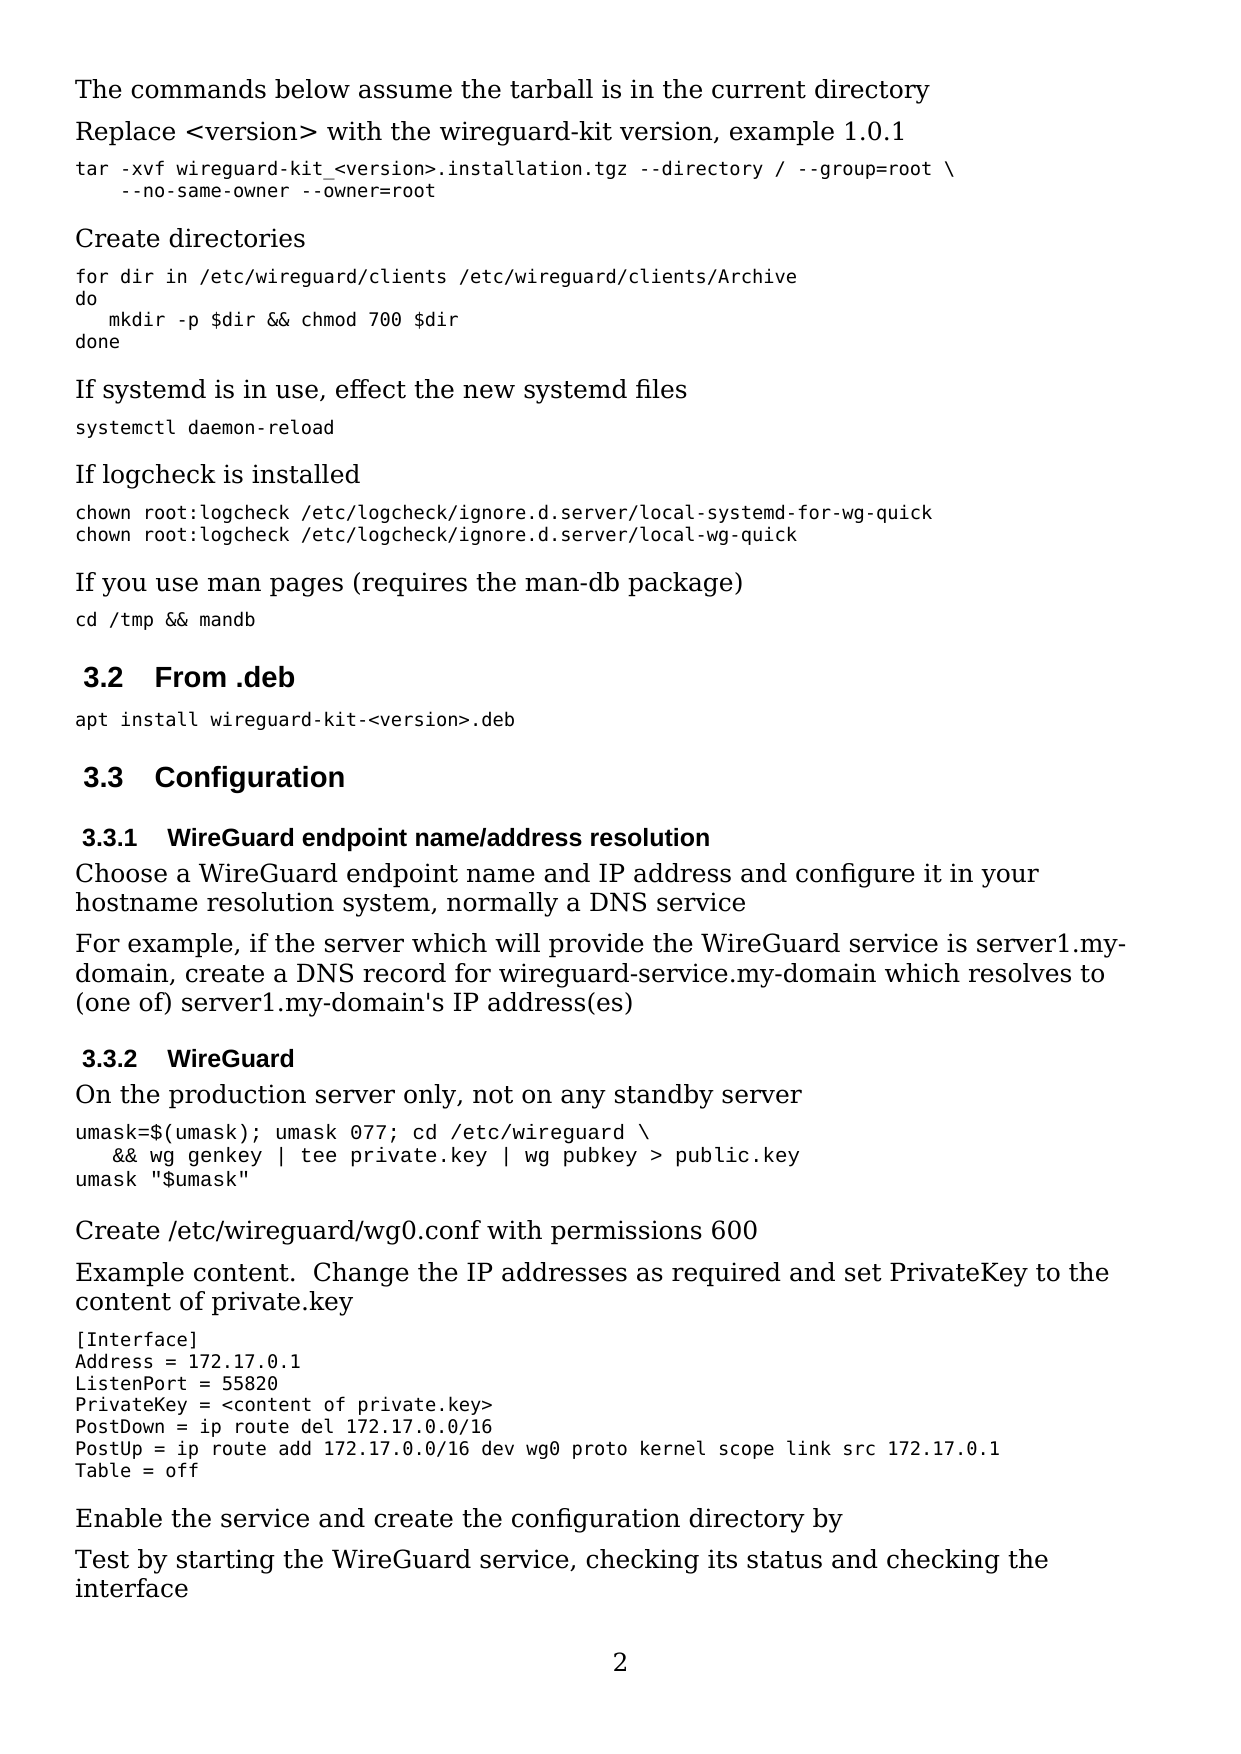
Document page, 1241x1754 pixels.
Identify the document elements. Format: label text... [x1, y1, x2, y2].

text Create /etc/wireguard/wg0.conf with permissions 600 [75, 1216, 1166, 1245]
text --no-same-owner --owner=root [75, 180, 1166, 202]
text Example content. Change the IP addresses as required and set PrivateKey to the content of private.key [75, 1258, 1166, 1316]
text If logcheck is installed [75, 460, 1166, 489]
text If systemd is in use, effect the new systemd files [75, 375, 1166, 404]
text If you use man pages (requires the man-db package) [75, 568, 1166, 597]
text Enable the service and create the configuration directory by [75, 1504, 1166, 1533]
text do [75, 287, 1166, 309]
text chown root:logcheck /etc/logcheck/ignore.d.server/local-wg-quick [75, 524, 1166, 546]
subtitle WireGuard endpoint name/address resolution [75, 823, 1166, 851]
text cd /tmp && mandb [75, 609, 1166, 631]
text tar -xvf wireguard-kit_<version>.installation.tgz --directory / --group=root \ [75, 158, 1166, 180]
text Address = 172.17.0.1 [75, 1351, 1166, 1372]
text mkdir -p $dir && chmod 700 $dir [75, 309, 1166, 331]
text PostUp = ip route add 172.17.0.0/16 dev wg0 proto kernel scope link src 172.17.0.1 [75, 1438, 1166, 1460]
text For example, if the server which will provide the WireGuard service is server1.my-domain, create a DNS record for wireguard-service.my-domain which resolves to (one of) server1.my-domain's IP address(es) [75, 929, 1166, 1017]
text done [75, 331, 1166, 353]
subtitle WireGuard [75, 1044, 1166, 1072]
text Replace <version> with the wireguard-kit version, example 1.0.1 [75, 117, 1166, 146]
text ListenPort = 55820 [75, 1372, 1166, 1394]
text umask=$(umask); umask 077; cd /etc/wireguard \ [75, 1122, 1166, 1145]
text apt install wireguard-kit-<version>.deb [75, 709, 1166, 731]
text systemctl daemon-reload [75, 417, 1166, 438]
text PostDown = ip route del 172.17.0.0/16 [75, 1416, 1166, 1438]
text for dir in /etc/wireguard/clients /etc/wireguard/clients/Archive [75, 266, 1166, 287]
text [Interface] [75, 1329, 1166, 1351]
text Table = off [75, 1460, 1166, 1482]
text Create directories [75, 224, 1166, 253]
text umask "$umask" [75, 1169, 1166, 1193]
subtitle From .deb [75, 661, 1166, 694]
text Choose a WireGuard endpoint name and IP address and configure it in your hostname resolution system, normally a DNS service [75, 859, 1166, 917]
text Test by starting the WireGuard service, checking its status and checking the interface [75, 1545, 1166, 1604]
text chown root:logcheck /etc/logcheck/ignore.d.server/local-systemd-for-wg-quick [75, 502, 1166, 524]
text && wg genkey | tee private.key | wg pubkey > public.key [75, 1145, 1166, 1169]
text On the production server only, not on any standby server [75, 1080, 1166, 1109]
subtitle Configuration [75, 761, 1166, 793]
text The commands below assume the tarball is in the current directory [75, 75, 1166, 104]
text PrivateKey = <content of private.key> [75, 1394, 1166, 1416]
